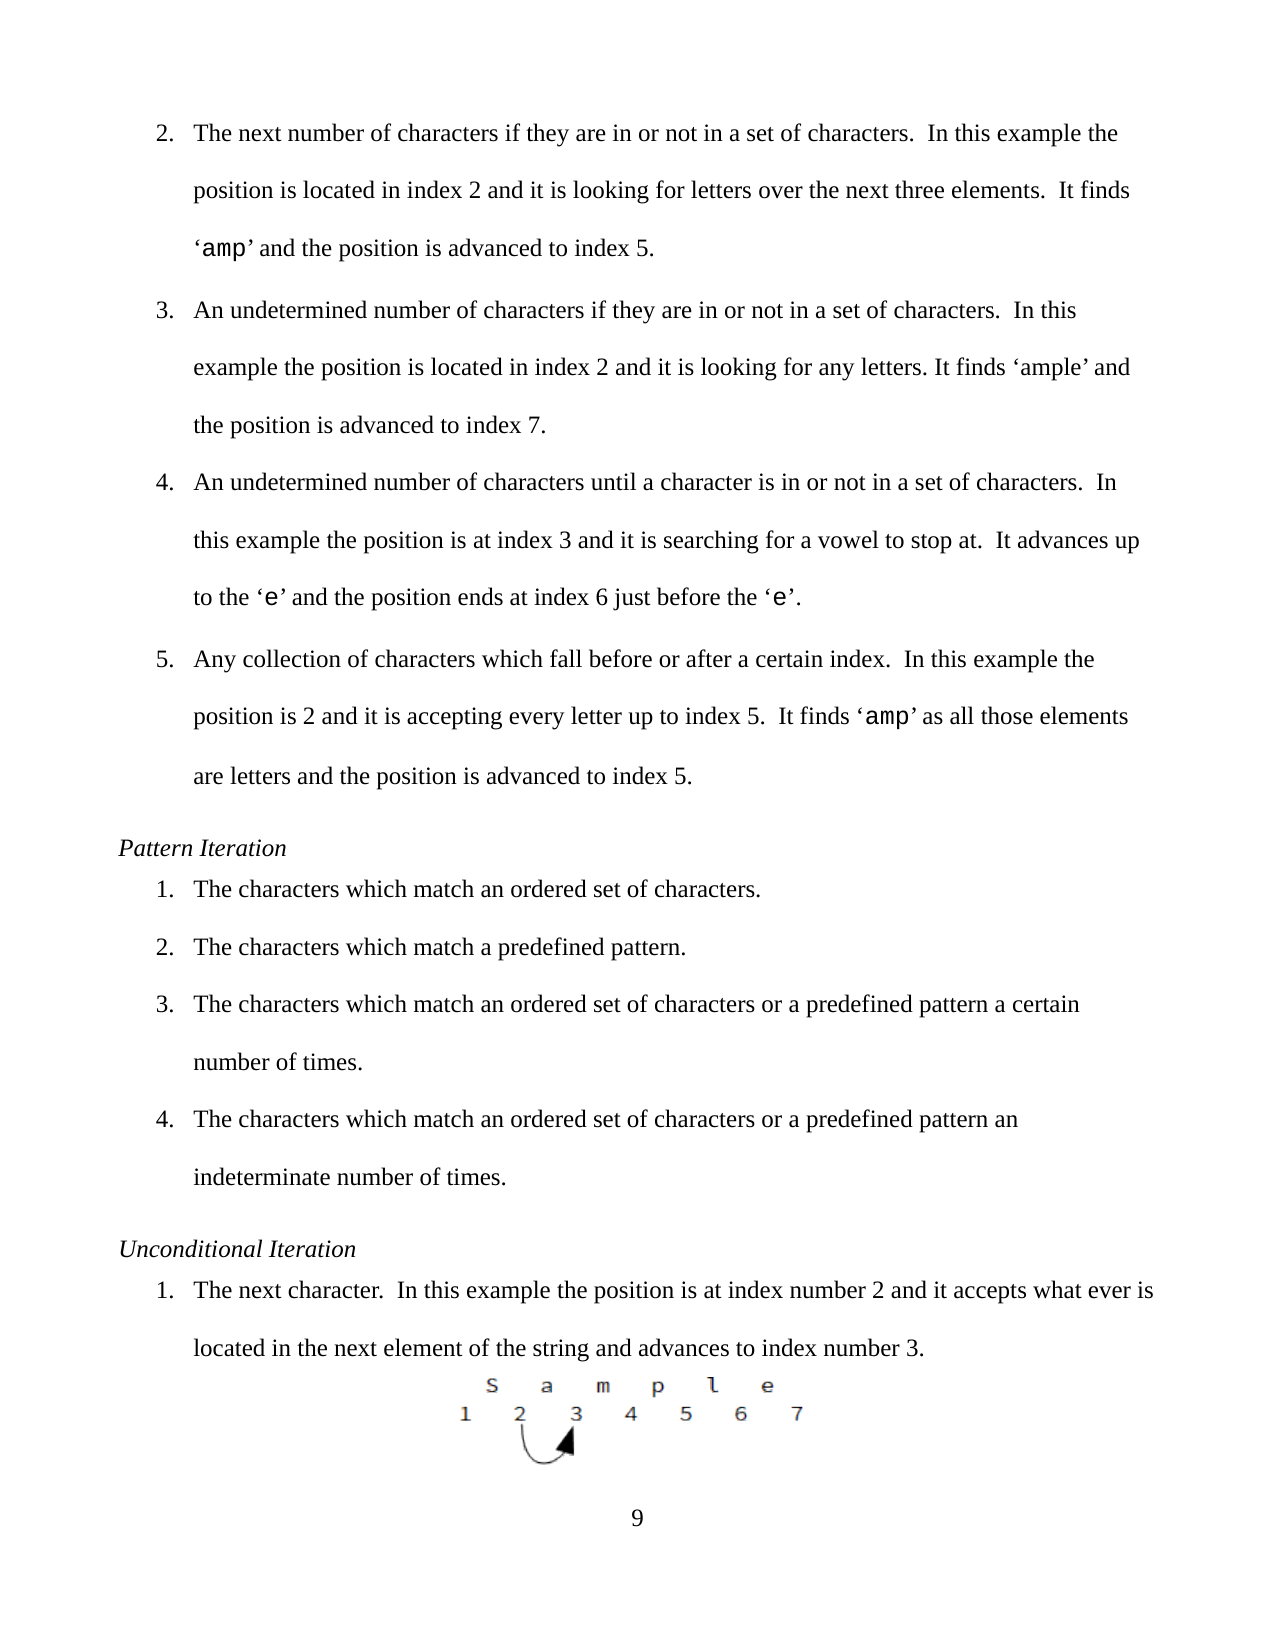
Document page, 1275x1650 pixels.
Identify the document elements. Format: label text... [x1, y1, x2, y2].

list The characters which match a predefined pattern. [156, 932, 1157, 961]
list The characters which match an ordered set of characters or a predefined pattern a certain number of times. [156, 989, 1157, 1076]
list The next number of characters if they are in or not in a set of characters. In this example the position is located in index 2 and it is looking for letters over the next three elements. It finds ‘amp’ and the position is advanced to index 5. [156, 118, 1157, 264]
list The next character. In this example the position is at index number 2 and it accepts what ever is located in the next element of the string and advances to index number 3. [156, 1275, 1157, 1361]
subtitle Unconditional Iteration [118, 1234, 1157, 1263]
list An undetermined number of characters until a character is in or not in a set of characters. In this example the position is at index 3 and it is searching for a vowel to stop at. It advances up to the ‘e’ and the position ends at index 6 just before the ‘e’. [156, 467, 1157, 613]
list An undetermined number of characters if they are in or not in a set of characters. In this example the position is located in index 2 and it is looking for any letters. It finds ‘ample’ and the position is advanced to index 7. [156, 295, 1157, 438]
list The characters which match an ordered set of characters or a predefined pattern an indeterminate number of times. [156, 1104, 1157, 1191]
subtitle Pattern Iteration [118, 833, 1157, 862]
list The characters which match an ordered set of characters. [156, 874, 1157, 903]
picture [457, 1377, 803, 1473]
list Any collection of characters which fall before or after a certain index. In this example the position is 2 and it is accepting every letter up to index 5. It finds ‘amp’ as all those elements are letters and the position is advanced to index 5. [156, 644, 1157, 790]
